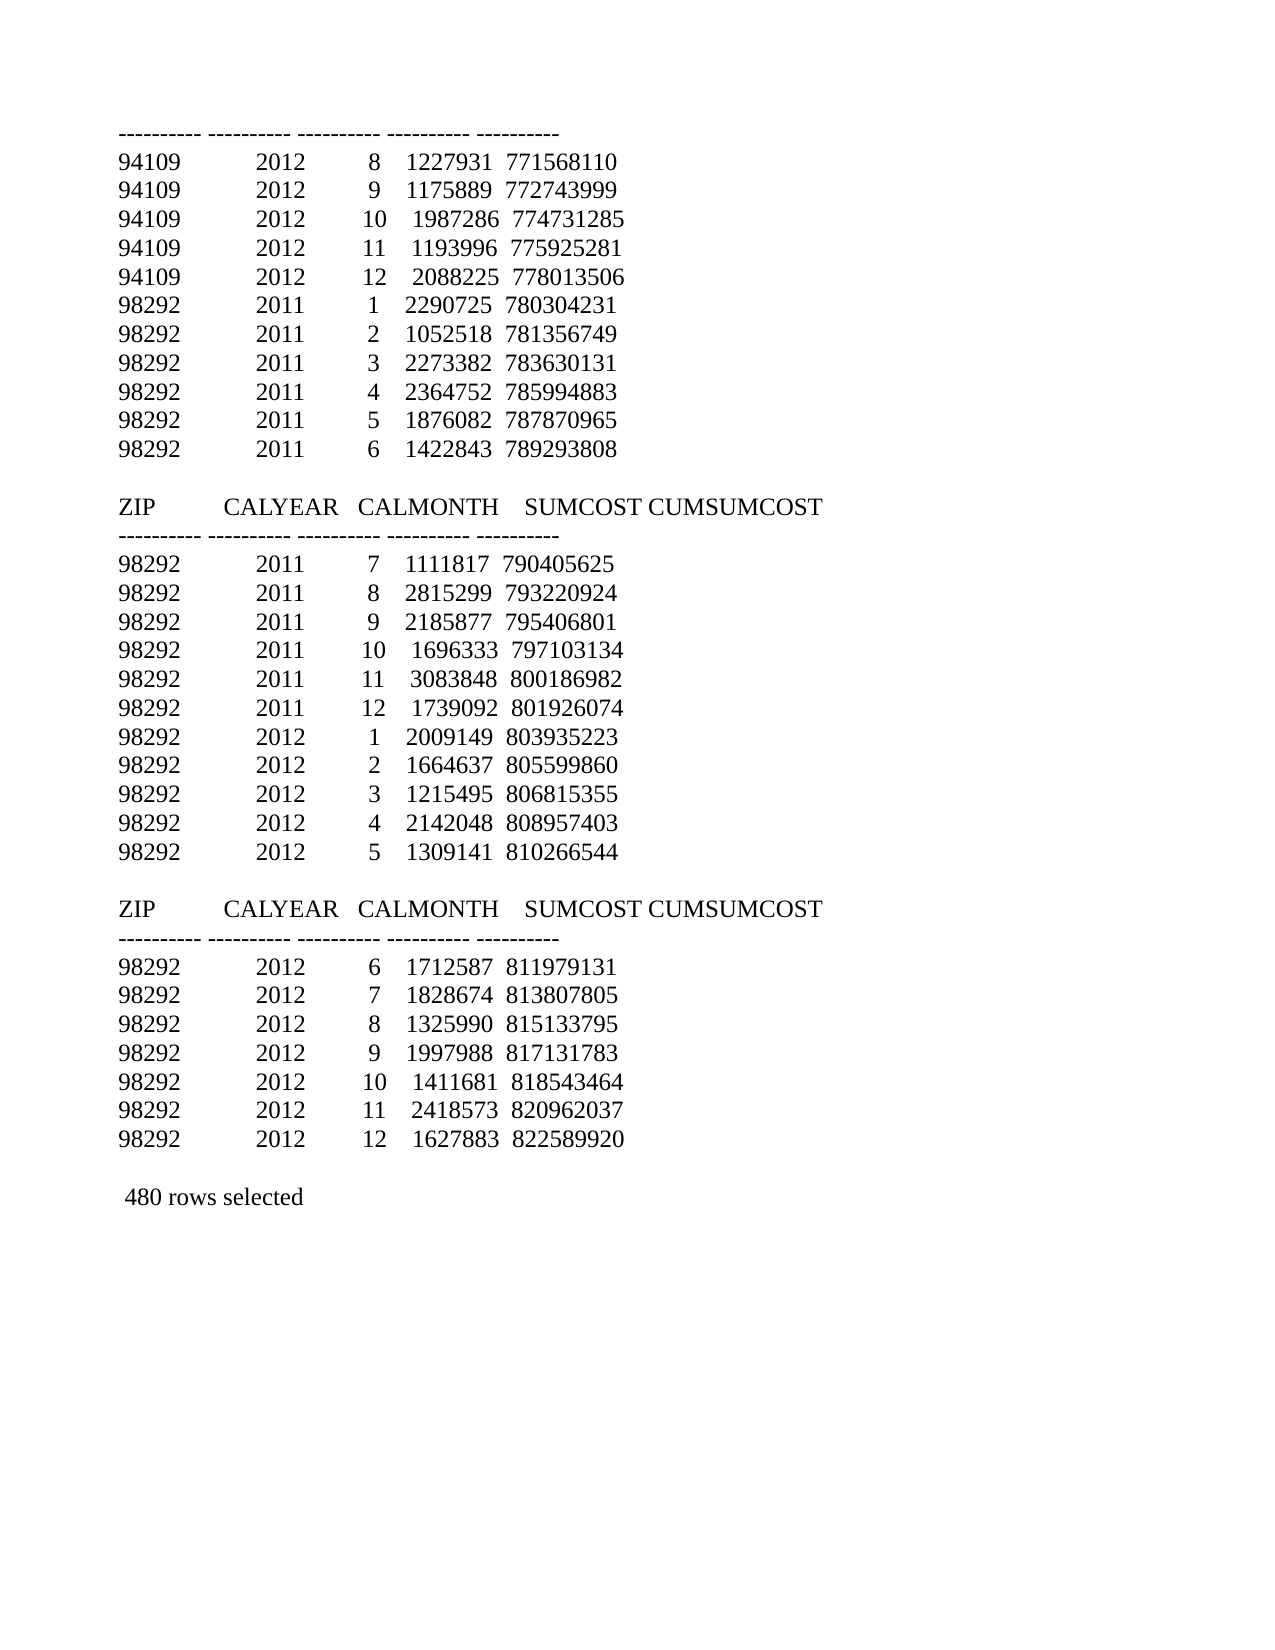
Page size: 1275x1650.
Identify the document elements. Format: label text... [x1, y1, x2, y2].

text 98292 2011 7 1111817 790405625 [118, 549, 1157, 578]
text 98292 2012 2 1664637 805599860 [118, 751, 1157, 779]
text 94109 2012 11 1193996 775925281 [118, 233, 1157, 262]
text 98292 2012 9 1997988 817131783 [118, 1038, 1157, 1067]
text 98292 2011 2 1052518 781356749 [118, 319, 1157, 348]
text 98292 2011 8 2815299 793220924 [118, 578, 1157, 607]
text 480 rows selected [118, 1182, 1157, 1211]
text 94109 2012 8 1227931 771568110 [118, 147, 1157, 176]
text 98292 2012 5 1309141 810266544 [118, 837, 1157, 866]
text 98292 2012 12 1627883 822589920 [118, 1124, 1157, 1153]
text 98292 2011 12 1739092 801926074 [118, 693, 1157, 722]
text 98292 2011 6 1422843 789293808 [118, 434, 1157, 463]
text ZIP CALYEAR CALMONTH SUMCOST CUMSUMCOST [118, 492, 1157, 521]
text 98292 2012 10 1411681 818543464 [118, 1067, 1157, 1096]
text 98292 2011 3 2273382 783630131 [118, 348, 1157, 377]
text 98292 2012 6 1712587 811979131 [118, 952, 1157, 981]
text 98292 2011 10 1696333 797103134 [118, 636, 1157, 664]
text 94109 2012 10 1987286 774731285 [118, 204, 1157, 233]
text ---------- ---------- ---------- ---------- ---------- [118, 118, 1157, 147]
text 98292 2011 1 2290725 780304231 [118, 291, 1157, 319]
text 94109 2012 12 2088225 778013506 [118, 262, 1157, 291]
text 98292 2012 7 1828674 813807805 [118, 981, 1157, 1009]
text 98292 2012 8 1325990 815133795 [118, 1009, 1157, 1038]
text 98292 2012 3 1215495 806815355 [118, 779, 1157, 808]
text 98292 2012 1 2009149 803935223 [118, 722, 1157, 751]
text ---------- ---------- ---------- ---------- ---------- [118, 923, 1157, 952]
text 98292 2011 4 2364752 785994883 [118, 377, 1157, 406]
text ZIP CALYEAR CALMONTH SUMCOST CUMSUMCOST [118, 894, 1157, 923]
text 98292 2011 5 1876082 787870965 [118, 406, 1157, 434]
text 94109 2012 9 1175889 772743999 [118, 176, 1157, 204]
text ---------- ---------- ---------- ---------- ---------- [118, 521, 1157, 549]
text 98292 2011 9 2185877 795406801 [118, 607, 1157, 636]
text 98292 2012 11 2418573 820962037 [118, 1096, 1157, 1124]
text 98292 2011 11 3083848 800186982 [118, 664, 1157, 693]
text 98292 2012 4 2142048 808957403 [118, 808, 1157, 837]
